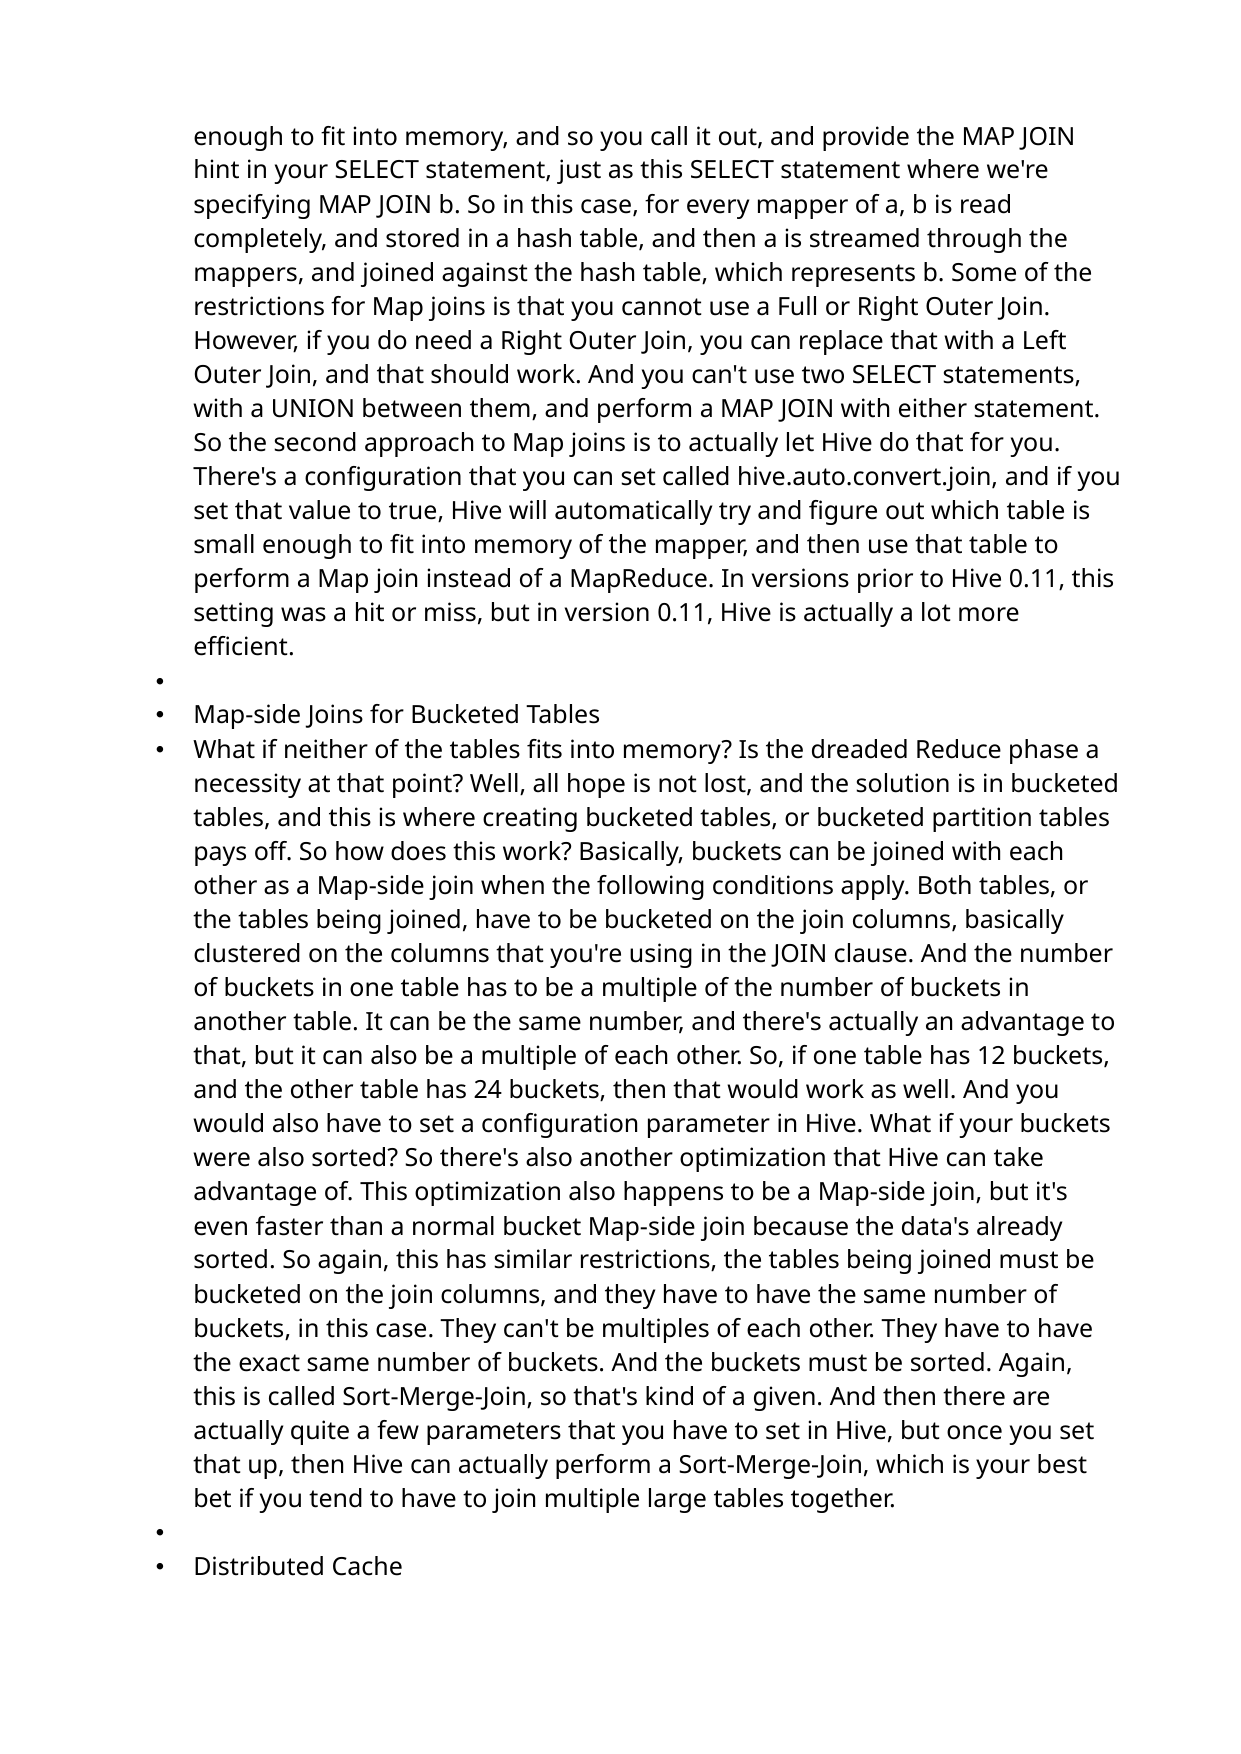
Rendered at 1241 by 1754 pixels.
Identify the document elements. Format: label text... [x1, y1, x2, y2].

list enough to fit into memory, and so you call it out, and provide the MAP JOIN hint in your SELECT statement, just as this SELECT statement where we're specifying MAP JOIN b. So in this case, for every mapper of a, b is read completely, and stored in a hash table, and then a is streamed through the mappers, and joined against the hash table, which represents b. Some of the restrictions for Map joins is that you cannot use a Full or Right Outer Join. However, if you do need a Right Outer Join, you can replace that with a Left Outer Join, and that should work. And you can't use two SELECT statements, with a UNION between them, and perform a MAP JOIN with either statement. So the second approach to Map joins is to actually let Hive do that for you. There's a configuration that you can set called hive.auto.convert.join, and if you set that value to true, Hive will automatically try and figure out which table is small enough to fit into memory of the mapper, and then use that table to perform a Map join instead of a MapReduce. In versions prior to Hive 0.11, this setting was a hit or miss, but in version 0.11, Hive is actually a lot more efficient. [156, 118, 1122, 663]
list Map-side Joins for Bucketed Tables [156, 697, 1122, 731]
list What if neither of the tables fits into memory? Is the dreaded Reduce phase a necessity at that point? Well, all hope is not lost, and the solution is in bucketed tables, and this is where creating bucketed tables, or bucketed partition tables pays off. So how does this work? Basically, buckets can be joined with each other as a Map-side join when the following conditions apply. Both tables, or the tables being joined, have to be bucketed on the join columns, basically clustered on the columns that you're using in the JOIN clause. And the number of buckets in one table has to be a multiple of the number of buckets in another table. It can be the same number, and there's actually an advantage to that, but it can also be a multiple of each other. So, if one table has 12 buckets, and the other table has 24 buckets, then that would work as well. And you would also have to set a configuration parameter in Hive. What if your buckets were also sorted? So there's also another optimization that Hive can take advantage of. This optimization also happens to be a Map-side join, but it's even faster than a normal bucket Map-side join because the data's already sorted. So again, this has similar restrictions, the tables being joined must be bucketed on the join columns, and they have to have the same number of buckets, in this case. They can't be multiples of each other. They have to have the exact same number of buckets. And the buckets must be sorted. Again, this is called Sort-Merge-Join, so that's kind of a given. And then there are actually quite a few parameters that you have to set in Hive, but once you set that up, then Hive can actually perform a Sort-Merge-Join, which is your best bet if you tend to have to join multiple large tables together. [156, 731, 1122, 1515]
list Distributed Cache [156, 1549, 1122, 1583]
